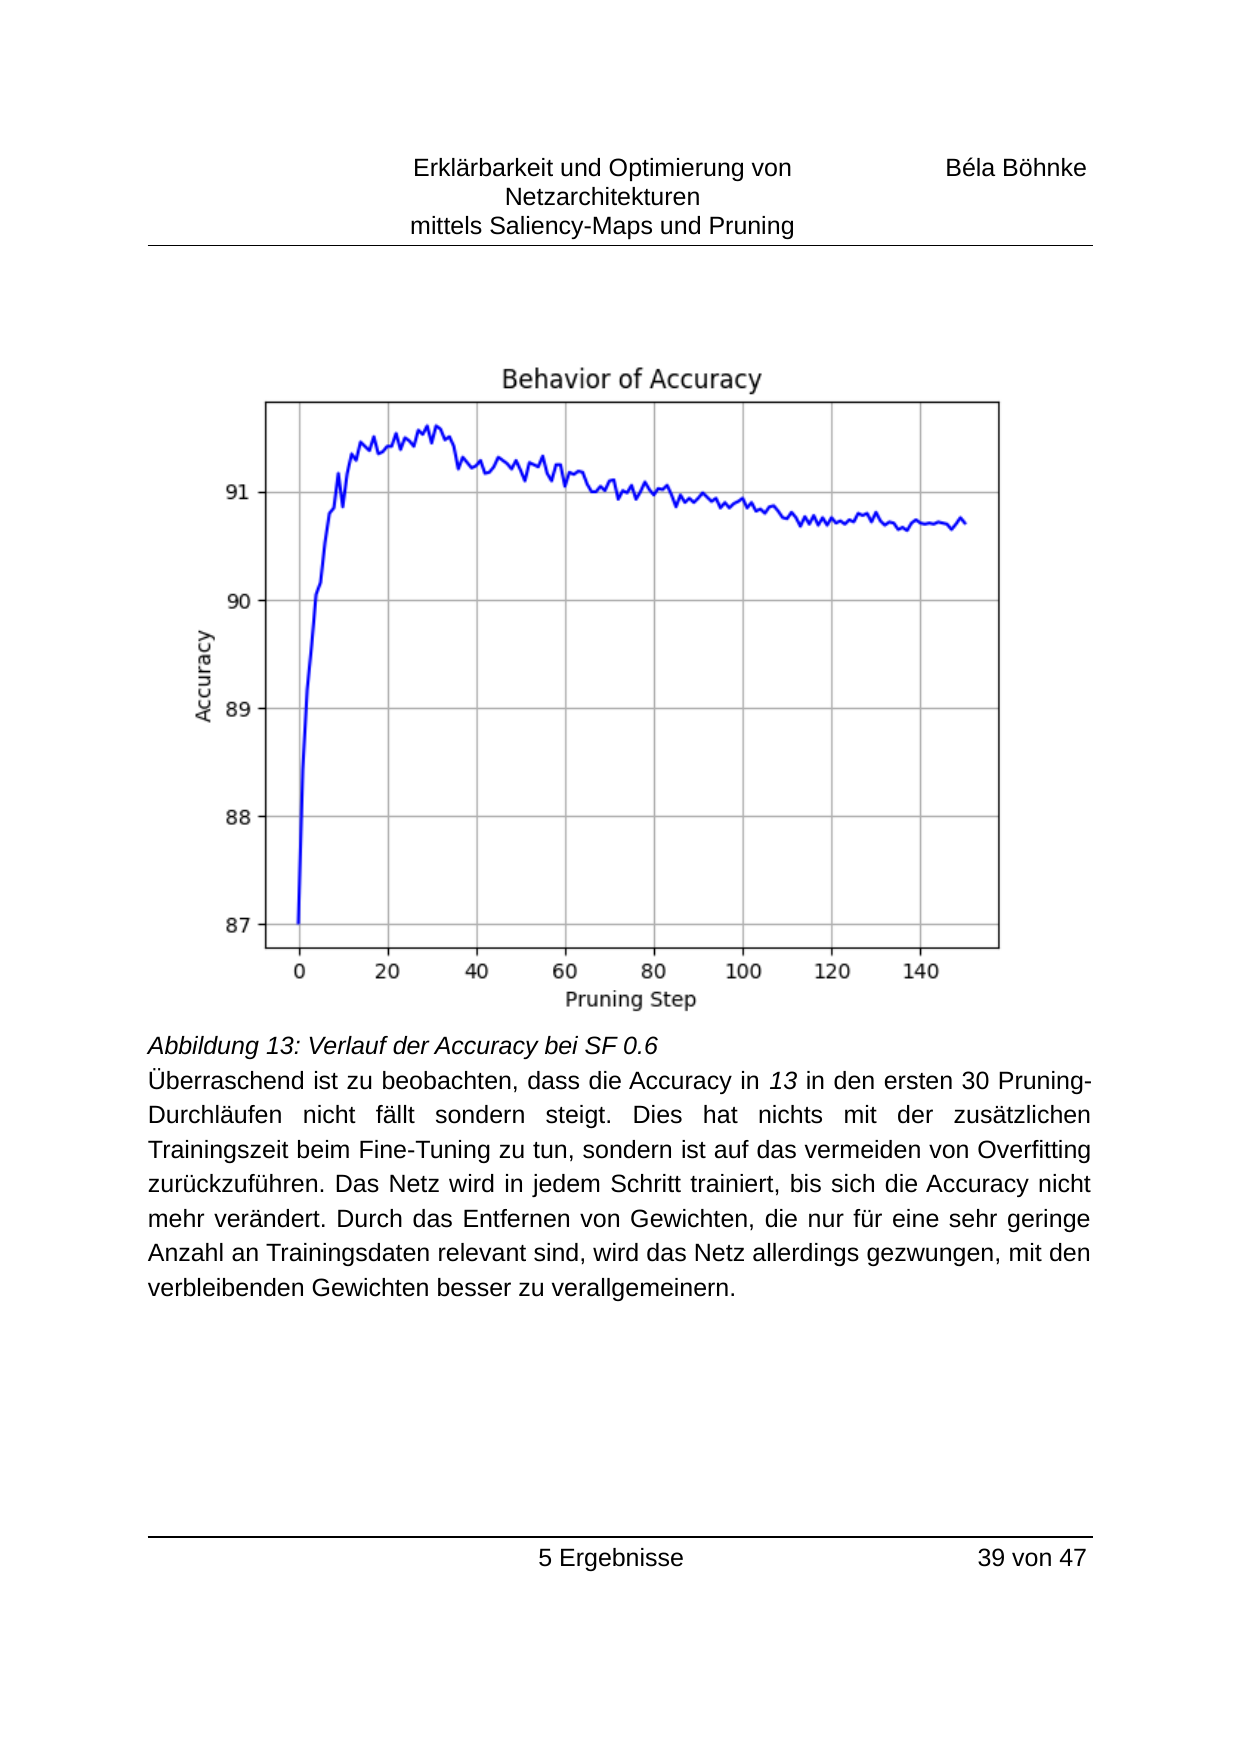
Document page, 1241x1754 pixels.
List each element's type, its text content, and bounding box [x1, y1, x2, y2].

text Überraschend ist zu beobachten, dass die Accuracy in Abbildung 13 in den ersten 30 Pruning-Durchläufen nicht fällt sondern steigt. Dies hat nichts mit der zusätzlichen Trainingszeit beim Fine-Tuning zu tun, sondern ist auf das vermeiden von Overfitting zurückzuführen. Das Netz wird in jedem Schritt trainiert, bis sich die Accuracy nicht mehr verändert. Durch das Entfernen von Gewichten, die nur für eine sehr geringe Anzahl an Trainingsdaten relevant sind, wird das Netz allerdings gezwungen, mit den verbleibenden Gewichten besser zu verallgemeinern. [148, 304, 1093, 317]
picture [147, 317, 1093, 1026]
text Überraschend ist zu beobachten, dass die Accuracy in Abbildung 13 in den ersten 30 Pruning-Durchläufen nicht fällt sondern steigt. Dies hat nichts mit der zusätzlichen Trainingszeit beim Fine-Tuning zu tun, sondern ist auf das vermeiden von Overfitting zurückzuführen. Das Netz wird in jedem Schritt trainiert, bis sich die Accuracy nicht mehr verändert. Durch das Entfernen von Gewichten, die nur für eine sehr geringe Anzahl an Trainingsdaten relevant sind, wird das Netz allerdings gezwungen, mit den verbleibenden Gewichten besser zu verallgemeinern. [148, 1060, 1093, 1301]
text Abbildung 13: Verlauf der Accuracy bei SF 0.6 [148, 1026, 1093, 1060]
